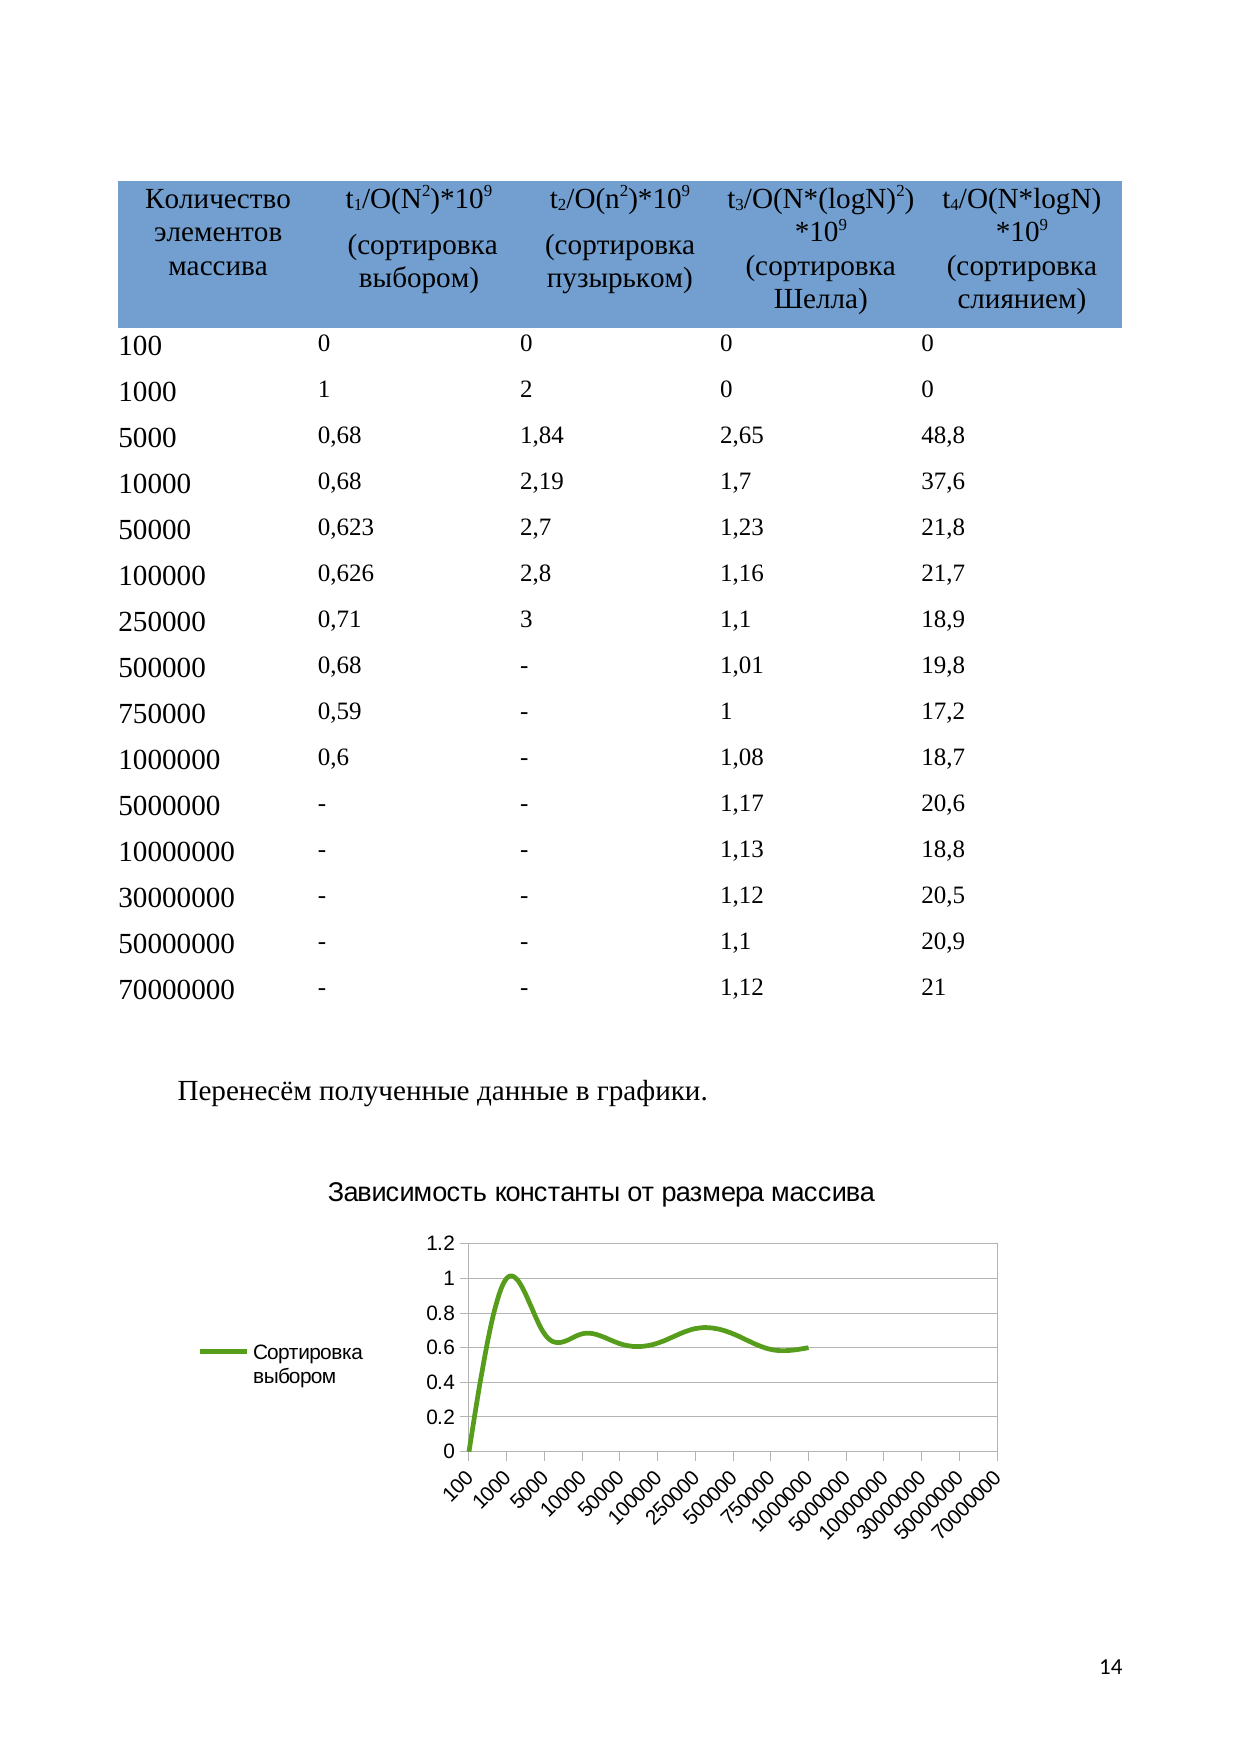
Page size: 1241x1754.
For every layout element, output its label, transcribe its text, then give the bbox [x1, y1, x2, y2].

table_cell 1 [720, 696, 921, 742]
table_cell 250000 [118, 604, 318, 650]
table_cell 0,6 [318, 742, 520, 788]
table_cell 0,59 [318, 696, 520, 742]
table_cell 2 [520, 374, 720, 420]
table_cell - [520, 834, 720, 880]
table_cell 1,1 [720, 604, 921, 650]
table_cell 18,9 [921, 604, 1122, 650]
table_cell - [520, 696, 720, 742]
table_cell 10000000 [118, 834, 318, 880]
table_cell 2,7 [520, 512, 720, 558]
table_cell 20,6 [921, 788, 1122, 834]
table_cell 1 [318, 374, 520, 420]
table_cell 21,8 [921, 512, 1122, 558]
table_cell 1,23 [720, 512, 921, 558]
table_cell 21,7 [921, 558, 1122, 604]
table_cell 0,68 [318, 420, 520, 466]
table_cell - [520, 650, 720, 696]
table_cell 1,12 [720, 972, 921, 1018]
table_cell 0,626 [318, 558, 520, 604]
table_cell 30000000 [118, 880, 318, 926]
table_cell 48,8 [921, 420, 1122, 466]
table_cell 1000 [118, 374, 318, 420]
table_cell 1,84 [520, 420, 720, 466]
table_cell 21 [921, 972, 1122, 1018]
table_cell 5000 [118, 420, 318, 466]
table_cell 0 [921, 374, 1122, 420]
table_header t2/O(n2)*109 (сортировка пузырьком) [520, 181, 720, 328]
table_cell 1,1 [720, 926, 921, 972]
table_cell 750000 [118, 696, 318, 742]
table_cell 500000 [118, 650, 318, 696]
table_cell 1,12 [720, 880, 921, 926]
table_cell 20,5 [921, 880, 1122, 926]
table_cell 2,65 [720, 420, 921, 466]
table_cell 5000000 [118, 788, 318, 834]
table_cell 20,9 [921, 926, 1122, 972]
table_cell 0,68 [318, 466, 520, 512]
table_cell 0 [720, 328, 921, 374]
table_cell 100000 [118, 558, 318, 604]
table_header t1/O(N2)*109 (сортировка выбором) [318, 181, 520, 328]
table_cell 1,08 [720, 742, 921, 788]
table_cell 10000 [118, 466, 318, 512]
table_cell - [318, 788, 520, 834]
table_cell 1,16 [720, 558, 921, 604]
table_cell 18,7 [921, 742, 1122, 788]
table_cell 37,6 [921, 466, 1122, 512]
table_header t3/O(N*(logN)2) *109 (сортировка Шелла) [720, 181, 921, 328]
table_cell 0,71 [318, 604, 520, 650]
table_cell 1,17 [720, 788, 921, 834]
table_cell 70000000 [118, 972, 318, 1018]
table_cell - [318, 926, 520, 972]
table_cell 100 [118, 328, 318, 374]
table_cell - [520, 926, 720, 972]
table_cell 0,68 [318, 650, 520, 696]
table_header t4/O(N*logN) *109 (сортировка слиянием) [921, 181, 1122, 328]
table_cell - [318, 972, 520, 1018]
table_cell 0,623 [318, 512, 520, 558]
table_cell 0 [921, 328, 1122, 374]
text Перенесём полученные данные в графики. [118, 1073, 1122, 1106]
table_cell - [318, 834, 520, 880]
table_cell - [520, 880, 720, 926]
table_cell 1,13 [720, 834, 921, 880]
table_cell 19,8 [921, 650, 1122, 696]
table_cell 50000 [118, 512, 318, 558]
table_cell 1000000 [118, 742, 318, 788]
table_cell 1,7 [720, 466, 921, 512]
table_cell 3 [520, 604, 720, 650]
table_header Количество элементов массива [118, 181, 318, 328]
table_cell 0 [520, 328, 720, 374]
table_cell 17,2 [921, 696, 1122, 742]
table_cell 1,01 [720, 650, 921, 696]
table_cell 2,19 [520, 466, 720, 512]
table_cell 0 [318, 328, 520, 374]
table_cell - [520, 972, 720, 1018]
table_cell 0 [720, 374, 921, 420]
table_cell 50000000 [118, 926, 318, 972]
table_cell - [520, 742, 720, 788]
table_cell - [520, 788, 720, 834]
table_cell - [318, 880, 520, 926]
table_cell 2,8 [520, 558, 720, 604]
table_cell 18,8 [921, 834, 1122, 880]
